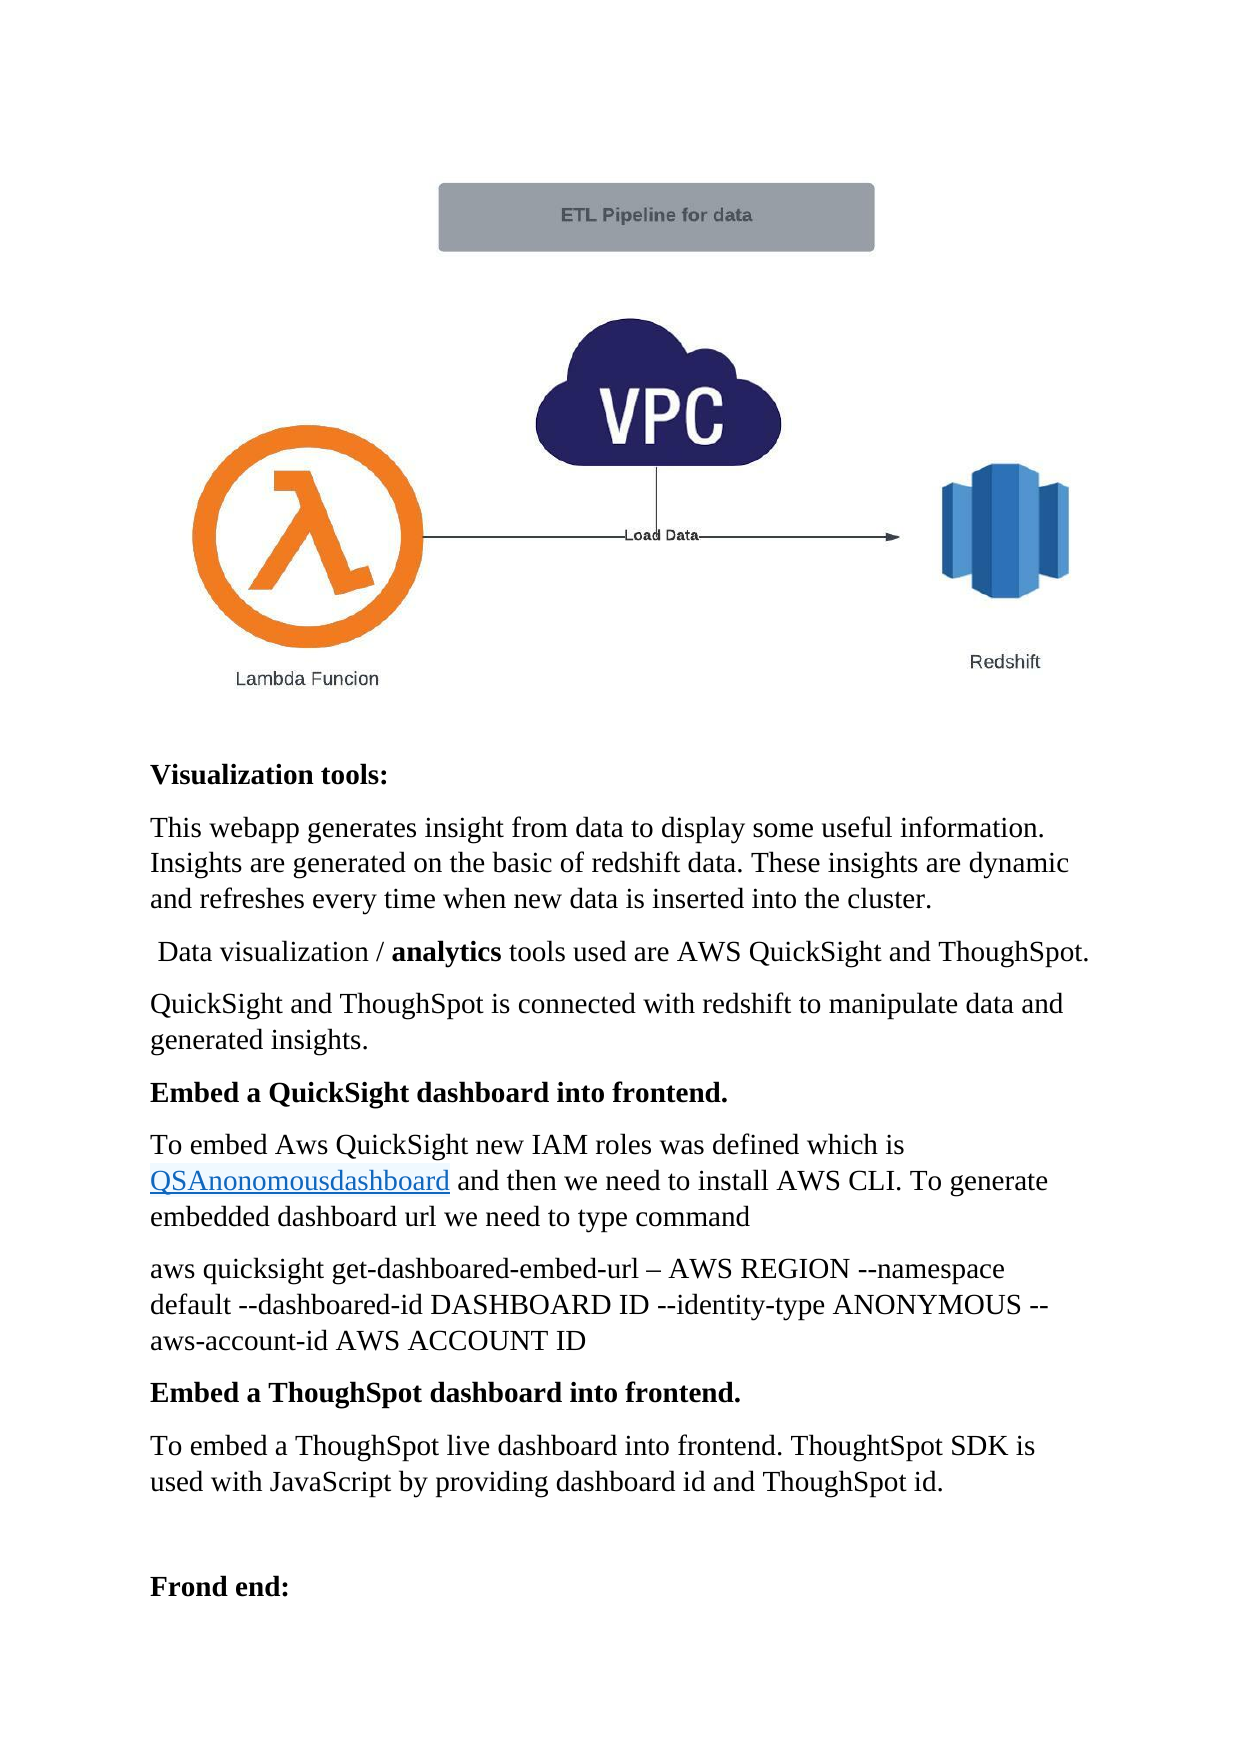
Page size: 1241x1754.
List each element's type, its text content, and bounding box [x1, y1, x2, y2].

text Embed a ThoughSpot dashboard into frontend. [150, 1376, 1090, 1409]
text Frond end: [150, 1569, 1090, 1602]
text QuickSight and ThoughSpot is connected with redshift to manipulate data and generated insights. [150, 986, 1090, 1056]
text Data visualization / analytics tools used are AWS QuickSight and ThoughSpot. [150, 934, 1090, 967]
text To embed a ThoughSpot live dashboard into frontend. ThoughtSpot SDK is used with JavaScript by providing dashboard id and ThoughSpot id. [150, 1428, 1090, 1497]
text aws quicksight get-dashboared-embed-url – AWS REGION --namespace default --dashboared-id DASHBOARD ID --identity-type ANONYMOUS --aws-account-id AWS ACCOUNT ID [150, 1251, 1090, 1357]
text This webapp generates insight from data to display some useful information. Insights are generated on the basic of redshift data. These insights are dynamic and refreshes every time when new data is inserted into the cluster. [150, 810, 1090, 915]
text Embed a QuickSight dashboard into frontend. [150, 1075, 1090, 1108]
text Visualization tools: [150, 757, 1090, 791]
text To embed Aws QuickSight new IAM roles was defined which is QSAnonomousdashboard and then we need to install AWS CLI. To generate embedded dashboard url we need to type command [150, 1127, 1090, 1232]
